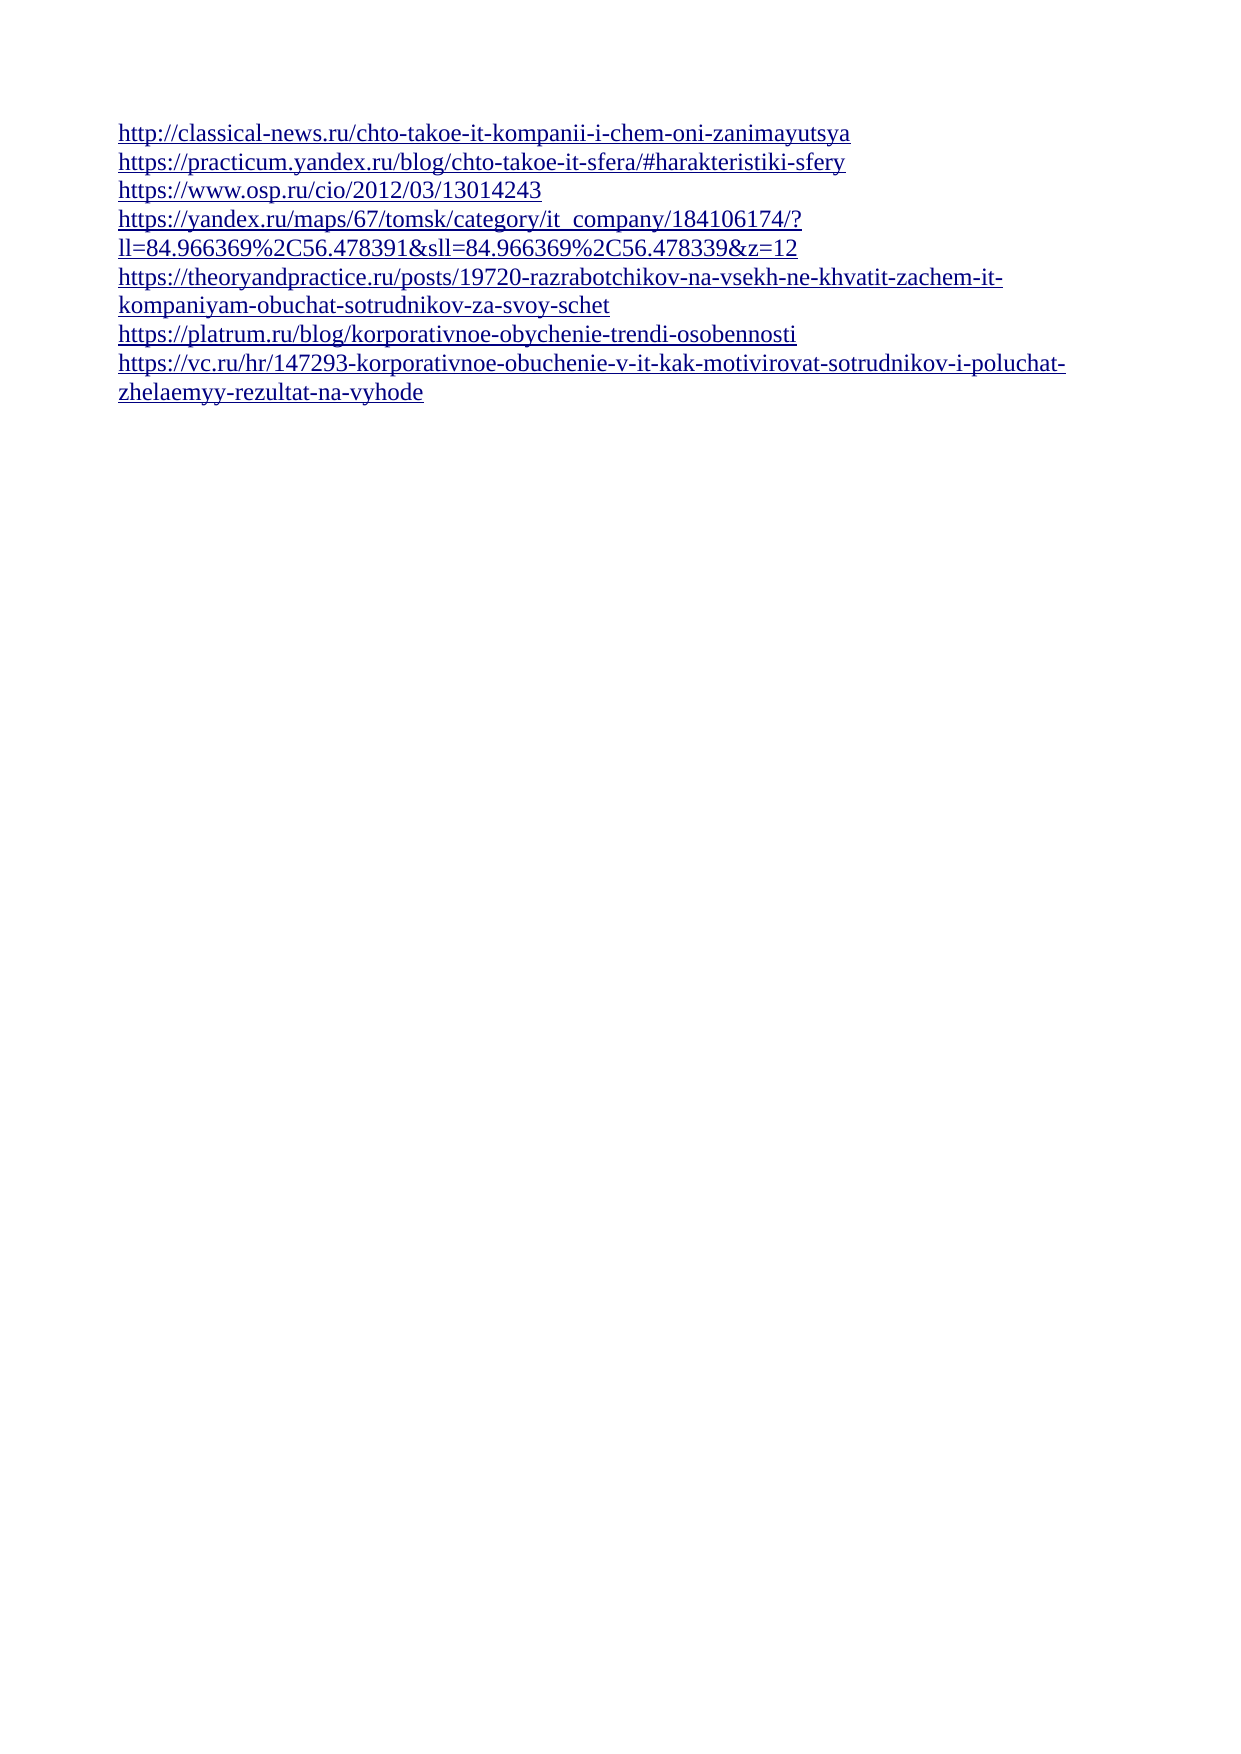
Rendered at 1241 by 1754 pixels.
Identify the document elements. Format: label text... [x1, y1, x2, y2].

text https://yandex.ru/maps/67/tomsk/category/it_company/184106174/?ll=84.966369%2C56.478391&sll=84.966369%2C56.478339&z=12 [118, 204, 1122, 262]
text http://classical-news.ru/chto-takoe-it-kompanii-i-chem-oni-zanimayutsya [118, 118, 1122, 147]
text https://www.osp.ru/cio/2012/03/13014243 [118, 176, 1122, 204]
text https://platrum.ru/blog/korporativnoe-obychenie-trendi-osobennosti [118, 319, 1122, 348]
text https://theoryandpractice.ru/posts/19720-razrabotchikov-na-vsekh-ne-khvatit-zachem-it-kompaniyam-obuchat-sotrudnikov-za-svoy-schet [118, 262, 1122, 319]
text https://vc.ru/hr/147293-korporativnoe-obuchenie-v-it-kak-motivirovat-sotrudnikov-i-poluchat-zhelaemyy-rezultat-na-vyhode [118, 348, 1122, 406]
text https://practicum.yandex.ru/blog/chto-takoe-it-sfera/#harakteristiki-sfery [118, 147, 1122, 176]
